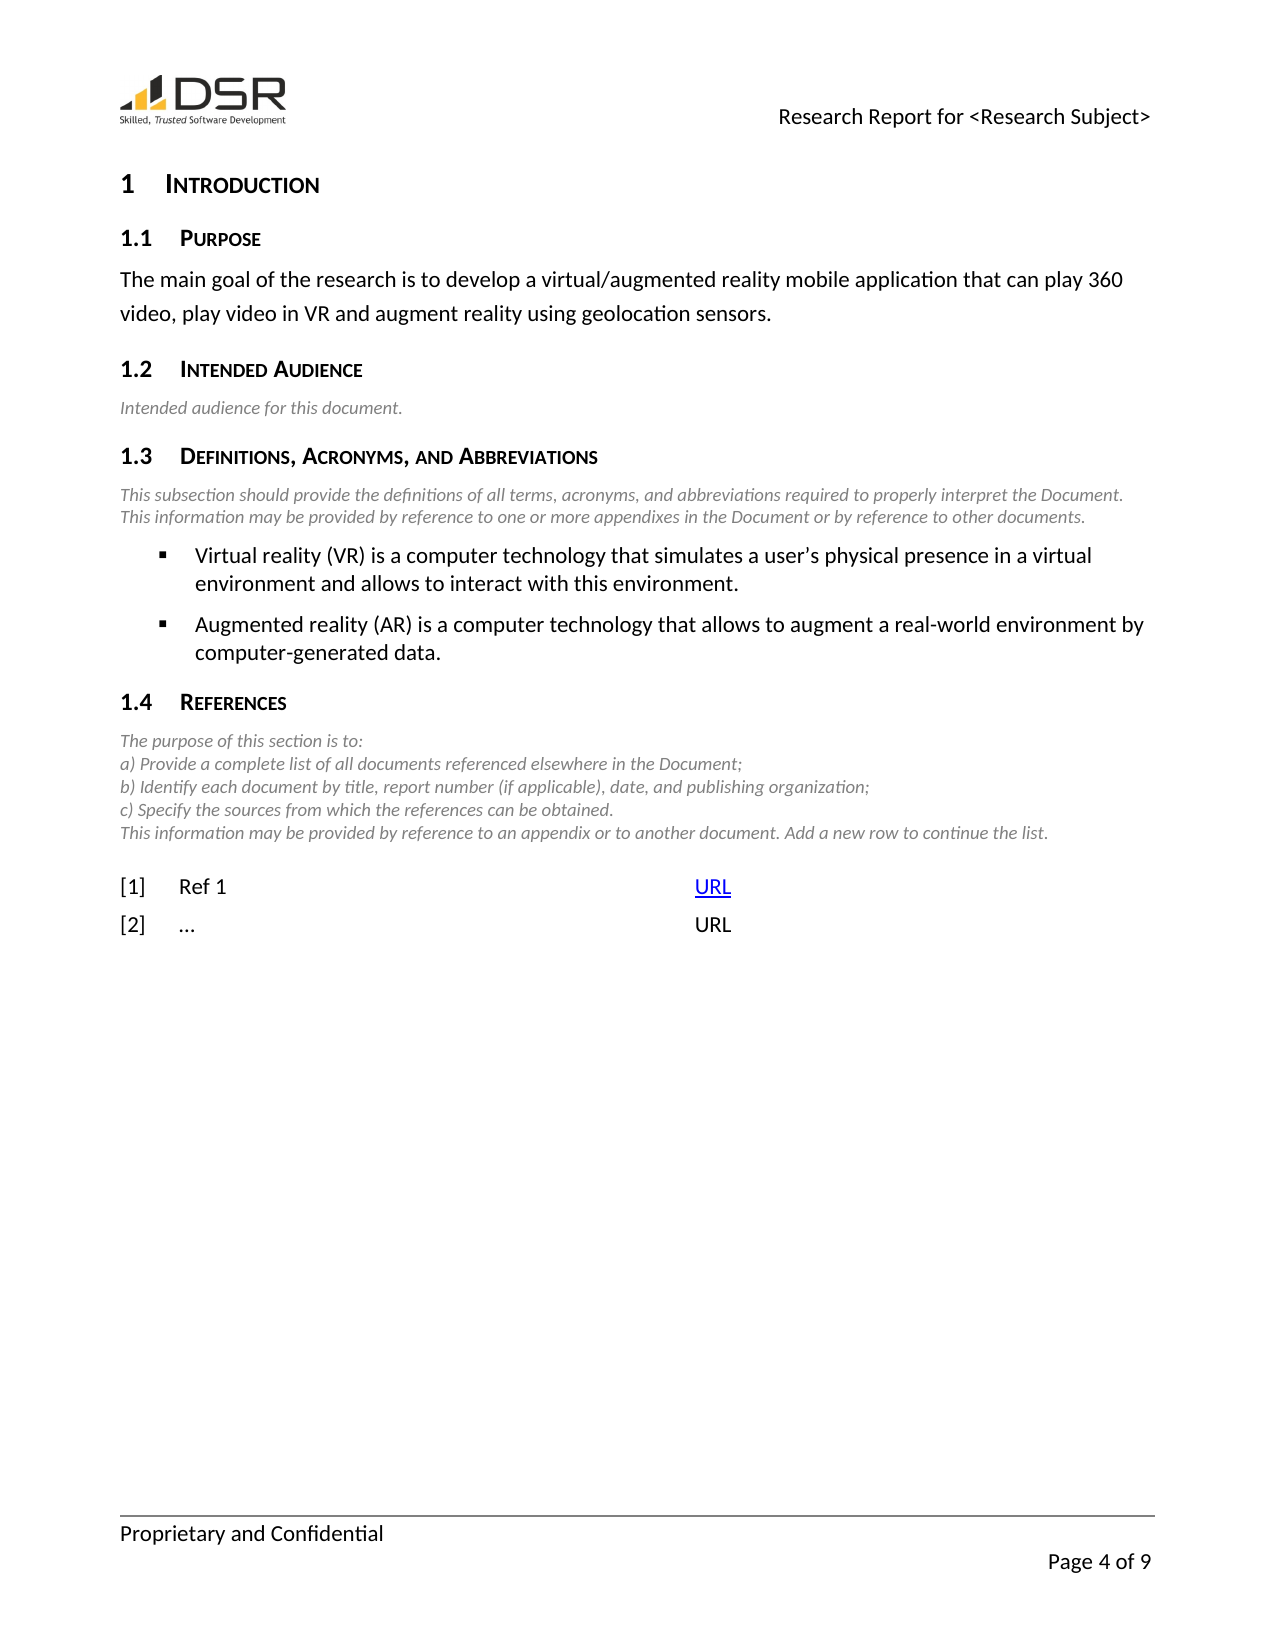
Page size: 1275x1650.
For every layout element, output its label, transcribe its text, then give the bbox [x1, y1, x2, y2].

text b) Identify each document by title, report number (if applicable), date, and publishing organization; [120, 775, 1155, 798]
text The purpose of this section is to: [120, 729, 1155, 752]
table_header [1] [108, 872, 167, 911]
subtitle References [120, 687, 1155, 717]
table_cell URL [683, 911, 1172, 939]
subtitle Purpose [120, 222, 1155, 253]
subtitle Definitions, Acronyms, and Abbreviations [120, 440, 1155, 470]
list Augmented reality (AR) is a computer technology that allows to augment a real-world environment by computer-generated data. [157, 610, 1155, 666]
table_cell … [167, 911, 682, 939]
table_header URL [683, 872, 1172, 911]
text Intended audience for this document. [120, 396, 1155, 419]
table_header Ref 1 [167, 872, 682, 911]
picture [120, 75, 286, 125]
text This information may be provided by reference to an appendix or to another document. Add a new row to continue the list. [120, 821, 1155, 844]
text c) Specify the sources from which the references can be obtained. [120, 798, 1155, 821]
text a) Provide a complete list of all documents referenced elsewhere in the Document; [120, 752, 1155, 775]
list Virtual reality (VR) is a computer technology that simulates a user’s physical presence in a virtual environment and allows to interact with this environment. [157, 541, 1155, 597]
table_cell [2] [108, 911, 167, 939]
subtitle Intended Audience [120, 353, 1155, 383]
subtitle Introduction [120, 166, 1155, 201]
text The main goal of the research is to develop a virtual/augmented reality mobile application that can play 360 video, play video in VR and augment reality using geolocation sensors. [120, 265, 1155, 327]
text This subsection should provide the definitions of all terms, acronyms, and abbreviations required to properly interpret the Document. This information may be provided by reference to one or more appendixes in the Document or by reference to other documents. [120, 483, 1155, 529]
